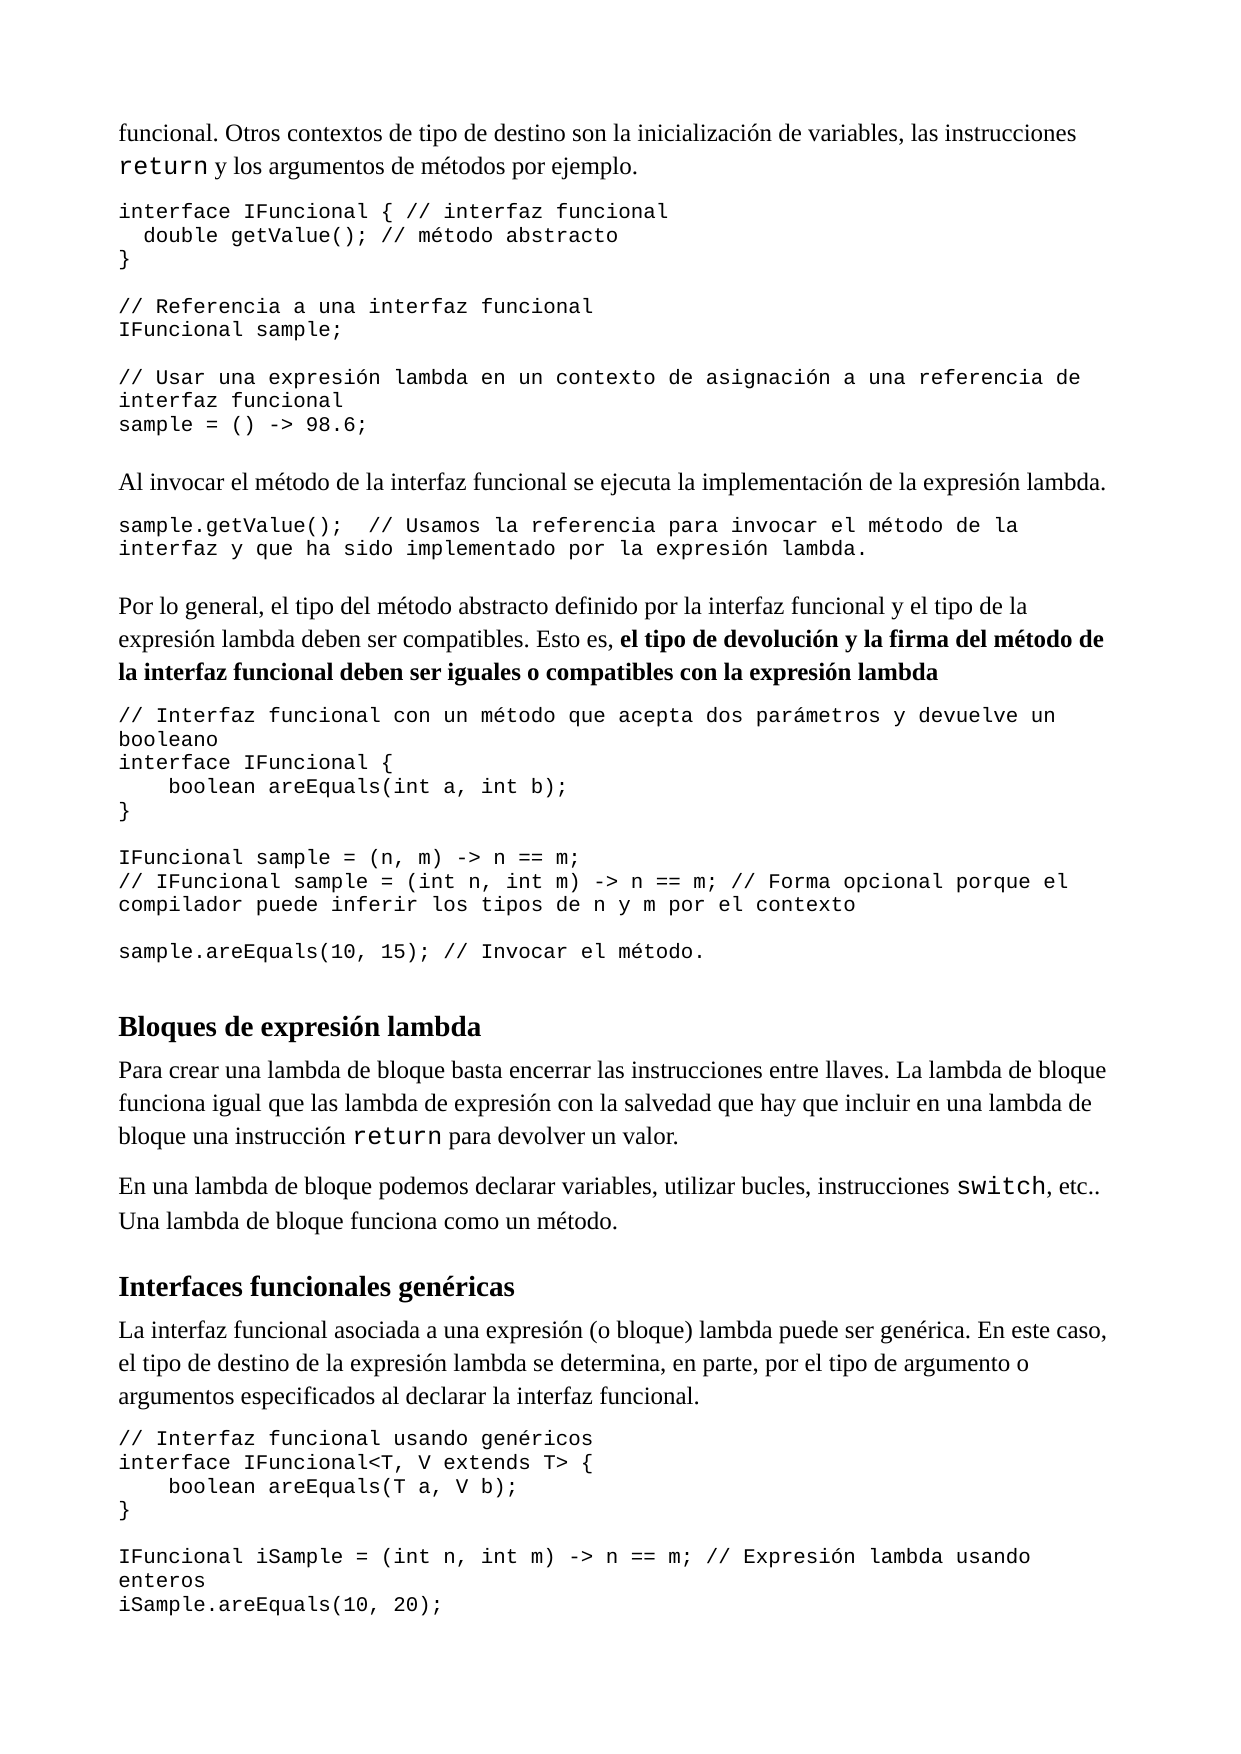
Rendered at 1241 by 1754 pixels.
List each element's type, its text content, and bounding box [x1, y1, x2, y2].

text } [118, 1499, 1122, 1523]
text // Interfaz funcional con un método que acepta dos parámetros y devuelve un booleano [118, 705, 1122, 752]
text Al invocar el método de la interfaz funcional se ejecuta la implementación de la expresión lambda. [118, 467, 1122, 496]
text } [118, 248, 1122, 272]
subtitle Bloques de expresión lambda [118, 1009, 1122, 1043]
text funcional. Otros contextos de tipo de destino son la inicialización de variables, las instrucciones return y los argumentos de métodos por ejemplo. [118, 118, 1122, 182]
text En una lambda de bloque podemos declarar variables, utilizar bucles, instrucciones switch, etc.. Una lambda de bloque funciona como un método. [118, 1171, 1122, 1235]
subtitle Interfaces funcionales genéricas [118, 1269, 1122, 1302]
text La interfaz funcional asociada a una expresión (o bloque) lambda puede ser genérica. En este caso, el tipo de destino de la expresión lambda se determina, en parte, por el tipo de argumento o argumentos especificados al declarar la interfaz funcional. [118, 1315, 1122, 1409]
text sample = () -> 98.6; [118, 414, 1122, 438]
text // Interfaz funcional usando genéricos [118, 1428, 1122, 1452]
text Por lo general, el tipo del método abstracto definido por la interfaz funcional y el tipo de la expresión lambda deben ser compatibles. Esto es, el tipo de devolución y la firma del método de la interfaz funcional deben ser iguales o compatibles con la expresión lambda [118, 591, 1122, 686]
text // Referencia a una interfaz funcional [118, 296, 1122, 319]
text } [118, 800, 1122, 823]
text IFuncional sample = (n, m) -> n == m; [118, 847, 1122, 871]
text interface IFuncional { [118, 752, 1122, 776]
text // Usar una expresión lambda en un contexto de asignación a una referencia de interfaz funcional [118, 367, 1122, 414]
text Para crear una lambda de bloque basta encerrar las instrucciones entre llaves. La lambda de bloque funciona igual que las lambda de expresión con la salvedad que hay que incluir en una lambda de bloque una instrucción return para devolver un valor. [118, 1055, 1122, 1152]
text iSample.areEquals(10, 20); [118, 1594, 1122, 1617]
text double getValue(); // método abstracto [118, 225, 1122, 248]
text sample.areEquals(10, 15); // Invocar el método. [118, 942, 1122, 965]
text IFuncional iSample = (int n, int m) -> n == m; // Expresión lambda usando enteros [118, 1547, 1122, 1594]
text interface IFuncional<T, V extends T> { [118, 1452, 1122, 1476]
text IFuncional sample; [118, 319, 1122, 343]
text // IFuncional sample = (int n, int m) -> n == m; // Forma opcional porque el compilador puede inferir los tipos de n y m por el contexto [118, 871, 1122, 918]
text boolean areEquals(int a, int b); [118, 776, 1122, 800]
text boolean areEquals(T a, V b); [118, 1476, 1122, 1499]
text sample.getValue(); // Usamos la referencia para invocar el método de la interfaz y que ha sido implementado por la expresión lambda. [118, 515, 1122, 562]
text interface IFuncional { // interfaz funcional [118, 201, 1122, 225]
